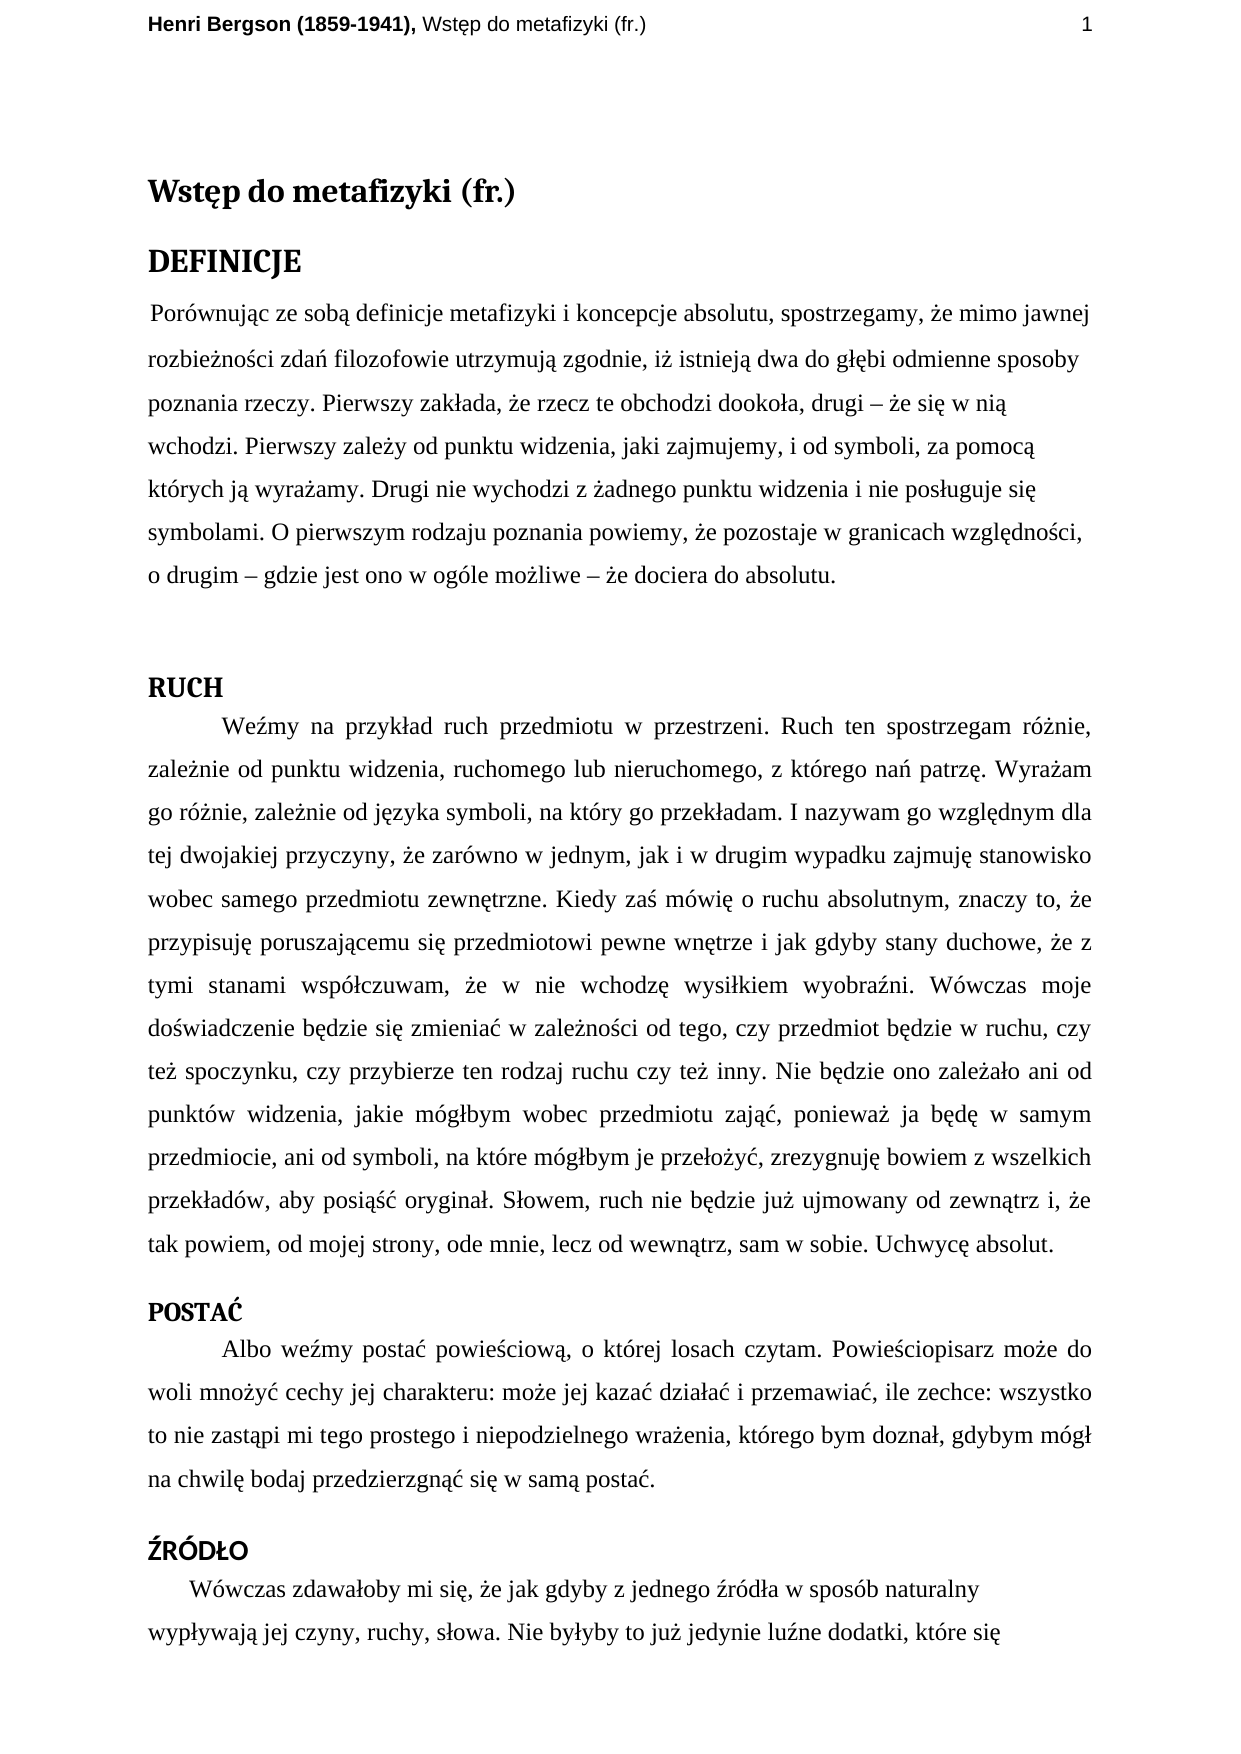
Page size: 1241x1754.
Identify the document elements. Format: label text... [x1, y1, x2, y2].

text Albo weźmy postać powieściową, o której losach czytam. Powieściopisarz może do woli mnożyć cechy jej charakteru: może jej kazać działać i przemawiać, ile zechce: wszystko to nie zastąpi mi tego prostego i niepodzielnego wrażenia, którego bym doznał, gdybym mógł na chwilę bodaj przedzierzgnąć się w samą postać. [148, 1334, 1093, 1492]
title Wstęp do metafizyki (fr.) [148, 173, 1093, 211]
text Weźmy na przykład ruch przedmiotu w przestrzeni. Ruch ten spostrzegam różnie, zależnie od punktu widzenia, ruchomego lub nieruchomego, z którego nań patrzę. Wyrażam go różnie, zależnie od języka symboli, na który go przekładam. I nazywam go względnym dla tej dwojakiej przyczyny, że zarówno w jednym, jak i w drugim wypadku zajmuję stanowisko wobec samego przedmiotu zewnętrzne. Kiedy zaś mówię o ruchu absolutnym, znaczy to, że przypisuję poruszającemu się przedmiotowi pewne wnętrze i jak gdyby stany duchowe, że z tymi stanami współczuwam, że w nie wchodzę wysiłkiem wyobraźni. Wówczas moje doświadczenie będzie się zmieniać w zależności od tego, czy przedmiot będzie w ruchu, czy też spoczynku, czy przybierze ten rodzaj ruchu czy też inny. Nie będzie ono zależało ani od punktów widzenia, jakie mógłbym wobec przedmiotu zająć, ponieważ ja będę w samym przedmiocie, ani od symboli, na które mógłbym je przełożyć, zrezygnuję bowiem z wszelkich przekładów, aby posiąść oryginał. Słowem, ruch nie będzie już ujmowany od zewnątrz i, że tak powiem, od mojej strony, ode mnie, lecz od wewnątrz, sam w sobie. Uchwycę absolut. [148, 711, 1093, 1257]
subtitle RUCH [148, 671, 1093, 705]
subtitle DEFINICJE [148, 242, 1093, 281]
subtitle POSTAĆ [148, 1297, 1093, 1328]
text Wówczas zdawałoby mi się, że jak gdyby z jednego źródła w sposób naturalny wypływają jej czyny, ruchy, słowa. Nie byłyby to już jedynie luźne dodatki, które się [148, 1574, 1093, 1646]
subtitle ŹRÓDŁO [148, 1532, 1093, 1567]
subtitle Porównując ze sobą definicje metafizyki i koncepcje absolutu, spostrzegamy, że mimo jawnej rozbieżności zdań filozofowie utrzymują zgodnie, iż istnieją dwa do głębi odmienne sposoby poznania rzeczy. Pierwszy zakłada, że rzecz te obchodzi dookoła, drugi­ – że się w nią wchodzi. Pierwszy zależy od punktu widzenia, jaki zajmujemy, i od symboli, za pomocą których ją wyrażamy. Drugi nie wychodzi z żadnego punktu widzenia i nie posługuje się symbolami. O pierwszym rodzaju poznania powiemy, że pozostaje w granicach względności, o drugim – gdzie jest ono w ogóle możliwe – że dociera do absolutu. [148, 297, 1093, 589]
